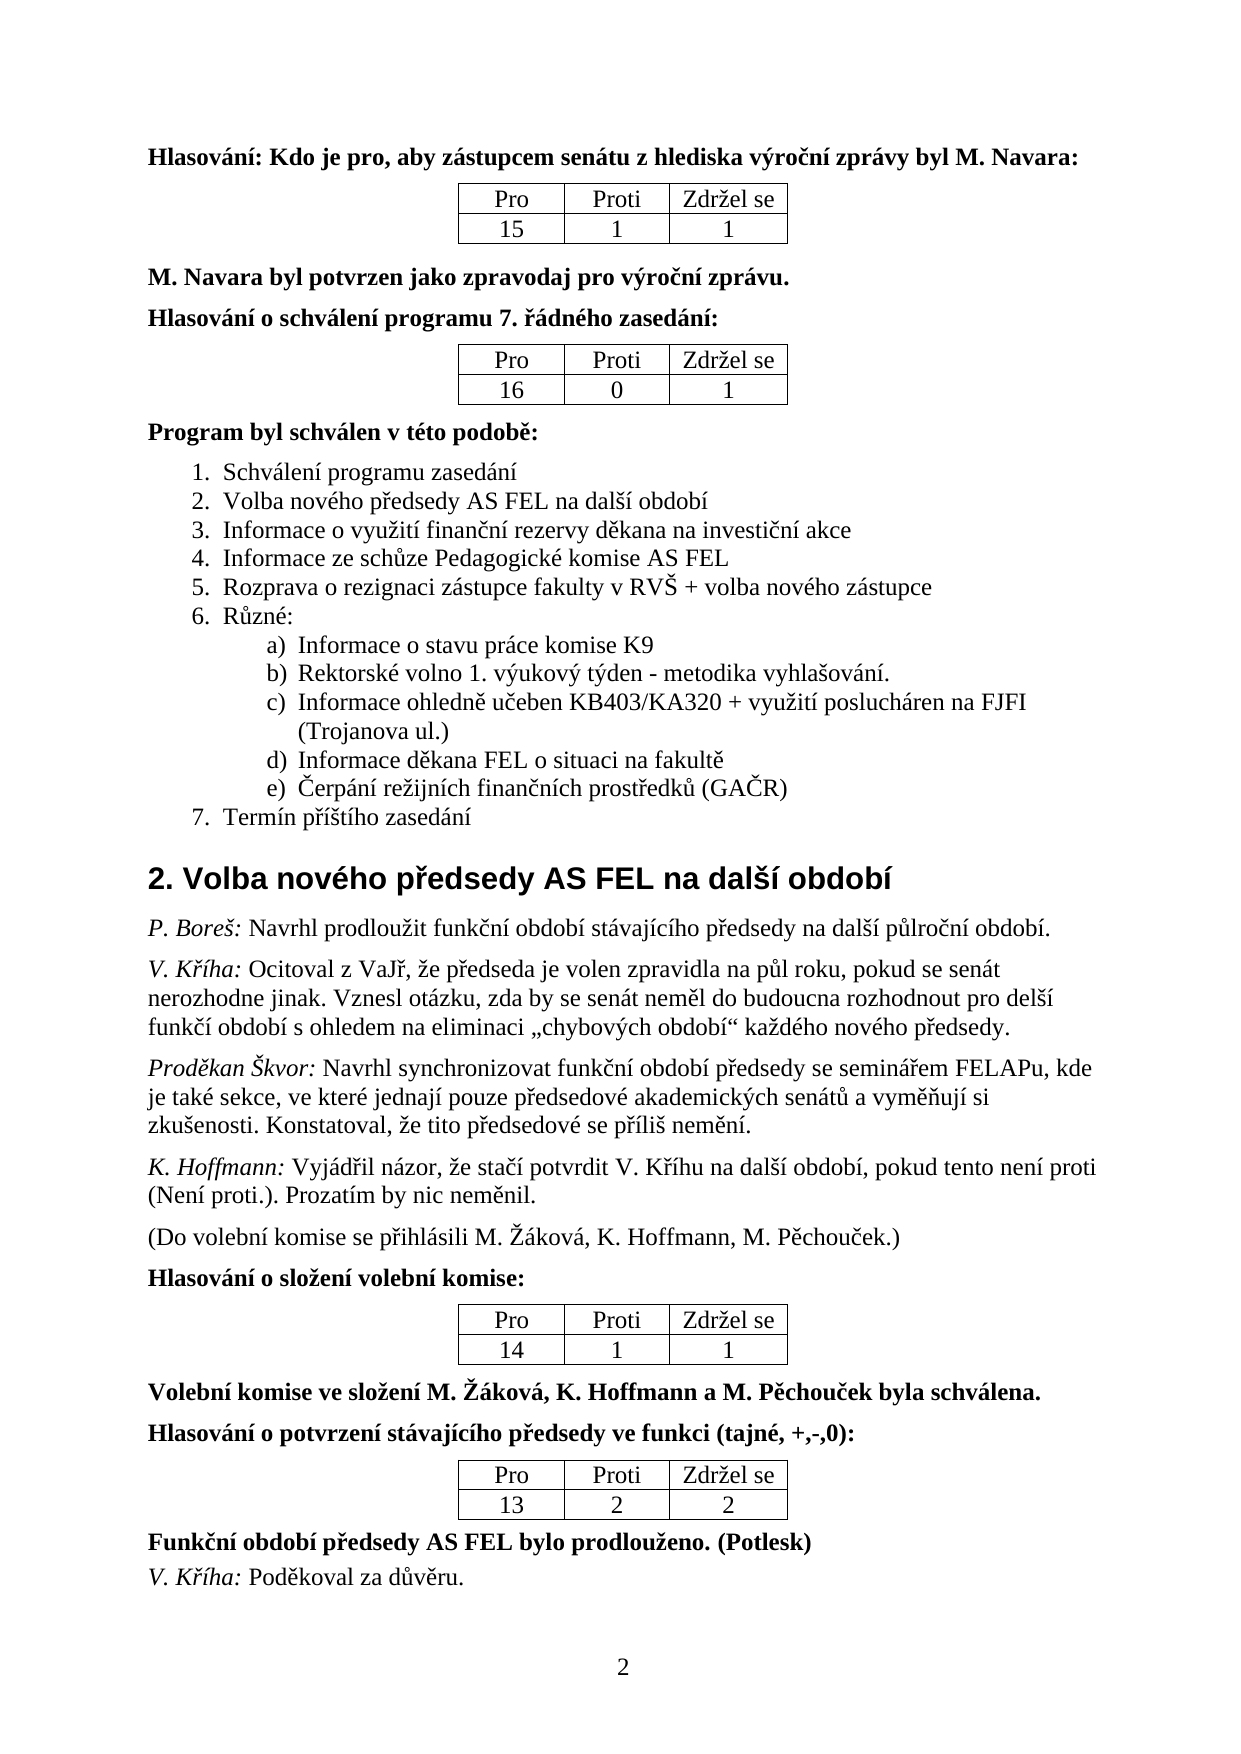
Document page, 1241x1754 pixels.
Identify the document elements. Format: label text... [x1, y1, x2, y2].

subtitle 2. Volba nového předsedy AS FEL na další období [148, 860, 1098, 896]
list Rektorské volno 1. výukový týden - metodika vyhlašování. [260, 658, 1098, 687]
list Informace děkana FEL o situaci na fakultě [260, 745, 1098, 773]
text Hlasování o schválení programu 7. řádného zasedání: [148, 303, 1098, 332]
table_cell 1 [565, 214, 669, 242]
text Hlasování o potvrzení stávajícího předsedy ve funkci (tajné, +,-,0): [148, 1418, 1098, 1447]
table_cell 14 [459, 1335, 564, 1364]
text (Do volební komise se přihlásili M. Žáková, K. Hoffmann, M. Pěchouček.) [148, 1222, 1098, 1251]
list Informace o využití finanční rezervy děkana na investiční akce [185, 515, 1098, 543]
list Různé: [185, 601, 1098, 630]
list Termín příštího zasedání [185, 802, 1098, 831]
text Proděkan Škvor: Navrhl synchronizovat funkční období předsedy se seminářem FELAPu, kde je také sekce, ve které jednají pouze předsedové akademických senátů a vyměňují si zkušenosti. Konstatoval, že tito předsedové se příliš nemění. [148, 1053, 1098, 1139]
list Čerpání režijních finančních prostředků (GAČR) [260, 773, 1098, 802]
table_cell 13 [459, 1490, 564, 1519]
text V. Kříha: Poděkoval za důvěru. [148, 1562, 1098, 1591]
table_cell 15 [459, 214, 564, 242]
table_cell 16 [459, 375, 564, 404]
table_cell 2 [565, 1490, 669, 1519]
table_cell 1 [670, 375, 787, 404]
table_cell 1 [670, 1335, 787, 1364]
table_header Zdržel se [670, 1461, 787, 1489]
text Volební komise ve složení M. Žáková, K. Hoffmann a M. Pěchouček byla schválena. [148, 1377, 1098, 1406]
text Hlasování: Kdo je pro, aby zástupcem senátu z hlediska výroční zprávy byl M. Navara: [148, 142, 1098, 171]
text Hlasování o složení volební komise: [148, 1263, 1098, 1292]
text Program byl schválen v této podobě: [148, 417, 1098, 446]
table_cell 1 [670, 214, 787, 242]
table_header Pro [459, 1461, 564, 1489]
table_header Pro [459, 184, 564, 213]
list Schválení programu zasedání [185, 457, 1098, 486]
table_header Zdržel se [670, 345, 787, 374]
table_header Proti [565, 184, 669, 213]
text Funkční období předsedy AS FEL bylo prodlouženo. (Potlesk) [148, 1527, 1098, 1555]
list Volba nového předsedy AS FEL na další období [185, 486, 1098, 515]
table_header Proti [565, 1461, 669, 1489]
table_cell 0 [565, 375, 669, 404]
text P. Boreš: Navrhl prodloužit funkční období stávajícího předsedy na další půlroční období. [148, 913, 1098, 942]
text M. Navara byl potvrzen jako zpravodaj pro výroční zprávu. [148, 262, 1098, 291]
table_header Proti [565, 1305, 669, 1334]
list Informace o stavu práce komise K9 [260, 630, 1098, 658]
table_cell 1 [565, 1335, 669, 1364]
text K. Hoffmann: Vyjádřil názor, že stačí potvrdit V. Kříhu na další období, pokud tento není proti (Není proti.). Prozatím by nic neměnil. [148, 1152, 1098, 1209]
table_cell 2 [670, 1490, 787, 1519]
table_header Pro [459, 345, 564, 374]
list Informace ohledně učeben KB403/KA320 + využití poslucháren na FJFI (Trojanova ul.) [260, 687, 1098, 745]
table_header Proti [565, 345, 669, 374]
text V. Kříha: Ocitoval z VaJř, že předseda je volen zpravidla na půl roku, pokud se senát nerozhodne jinak. Vznesl otázku, zda by se senát neměl do budoucna rozhodnout pro delší funkčí období s ohledem na eliminaci „chybových období“ každého nového předsedy. [148, 954, 1098, 1041]
table_header Pro [459, 1305, 564, 1334]
list Rozprava o rezignaci zástupce fakulty v RVŠ + volba nového zástupce [185, 572, 1098, 601]
table_header Zdržel se [670, 184, 787, 213]
list Informace ze schůze Pedagogické komise AS FEL [185, 543, 1098, 572]
table_header Zdržel se [670, 1305, 787, 1334]
